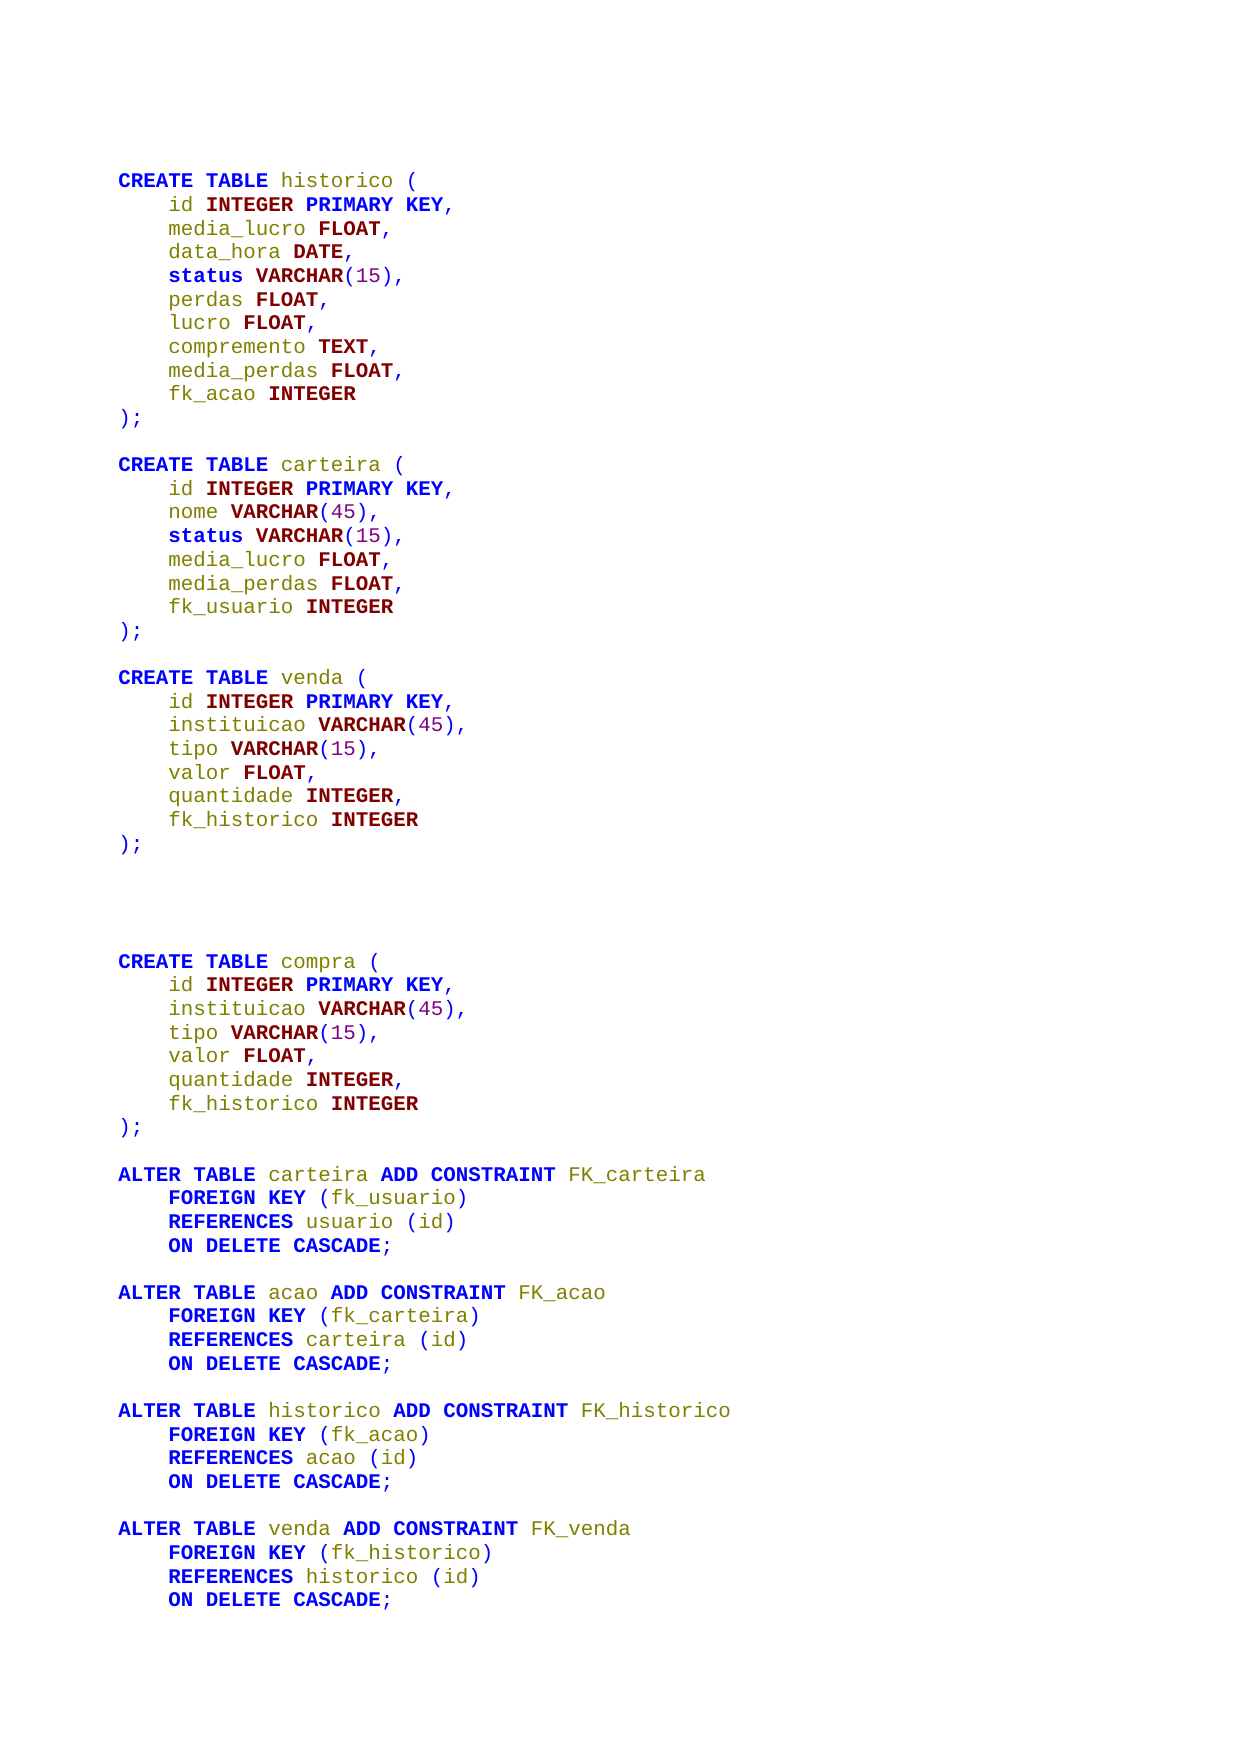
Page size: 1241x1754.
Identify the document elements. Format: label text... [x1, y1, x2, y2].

text valor FLOAT, [118, 762, 1122, 785]
text media_perdas FLOAT, [118, 572, 1122, 596]
text REFERENCES carteira (id) [118, 1329, 1122, 1353]
text id INTEGER PRIMARY KEY, [118, 478, 1122, 502]
text nome VARCHAR(45), [118, 502, 1122, 525]
text CREATE TABLE historico ( [118, 171, 1122, 194]
text ); [118, 620, 1122, 643]
text ALTER TABLE acao ADD CONSTRAINT FK_acao [118, 1282, 1122, 1306]
text ALTER TABLE venda ADD CONSTRAINT FK_venda [118, 1518, 1122, 1542]
text instituicao VARCHAR(45), [118, 714, 1122, 738]
text quantidade INTEGER, [118, 785, 1122, 809]
text media_lucro FLOAT, [118, 218, 1122, 241]
text id INTEGER PRIMARY KEY, [118, 974, 1122, 998]
text compremento TEXT, [118, 336, 1122, 360]
text REFERENCES historico (id) [118, 1566, 1122, 1589]
text FOREIGN KEY (fk_usuario) [118, 1187, 1122, 1211]
text valor FLOAT, [118, 1045, 1122, 1069]
text ALTER TABLE carteira ADD CONSTRAINT FK_carteira [118, 1164, 1122, 1187]
text REFERENCES acao (id) [118, 1447, 1122, 1471]
text ); [118, 407, 1122, 431]
text data_hora DATE, [118, 241, 1122, 265]
text id INTEGER PRIMARY KEY, [118, 691, 1122, 714]
text media_perdas FLOAT, [118, 360, 1122, 383]
text CREATE TABLE carteira ( [118, 454, 1122, 478]
text ON DELETE CASCADE; [118, 1234, 1122, 1258]
text status VARCHAR(15), [118, 265, 1122, 289]
text ON DELETE CASCADE; [118, 1353, 1122, 1376]
text CREATE TABLE venda ( [118, 667, 1122, 691]
text fk_usuario INTEGER [118, 596, 1122, 620]
text ON DELETE CASCADE; [118, 1589, 1122, 1613]
text status VARCHAR(15), [118, 525, 1122, 549]
text CREATE TABLE compra ( [118, 951, 1122, 974]
text ALTER TABLE historico ADD CONSTRAINT FK_historico [118, 1400, 1122, 1424]
text perdas FLOAT, [118, 289, 1122, 312]
text media_lucro FLOAT, [118, 549, 1122, 572]
text tipo VARCHAR(15), [118, 738, 1122, 762]
text FOREIGN KEY (fk_acao) [118, 1424, 1122, 1447]
text ON DELETE CASCADE; [118, 1471, 1122, 1495]
text fk_historico INTEGER [118, 809, 1122, 833]
text ); [118, 1116, 1122, 1140]
text quantidade INTEGER, [118, 1069, 1122, 1093]
text FOREIGN KEY (fk_historico) [118, 1542, 1122, 1566]
text instituicao VARCHAR(45), [118, 998, 1122, 1022]
text id INTEGER PRIMARY KEY, [118, 194, 1122, 218]
text REFERENCES usuario (id) [118, 1211, 1122, 1234]
text FOREIGN KEY (fk_carteira) [118, 1306, 1122, 1329]
text ); [118, 833, 1122, 856]
text lucro FLOAT, [118, 312, 1122, 336]
text tipo VARCHAR(15), [118, 1022, 1122, 1045]
text fk_historico INTEGER [118, 1093, 1122, 1116]
text fk_acao INTEGER [118, 383, 1122, 407]
